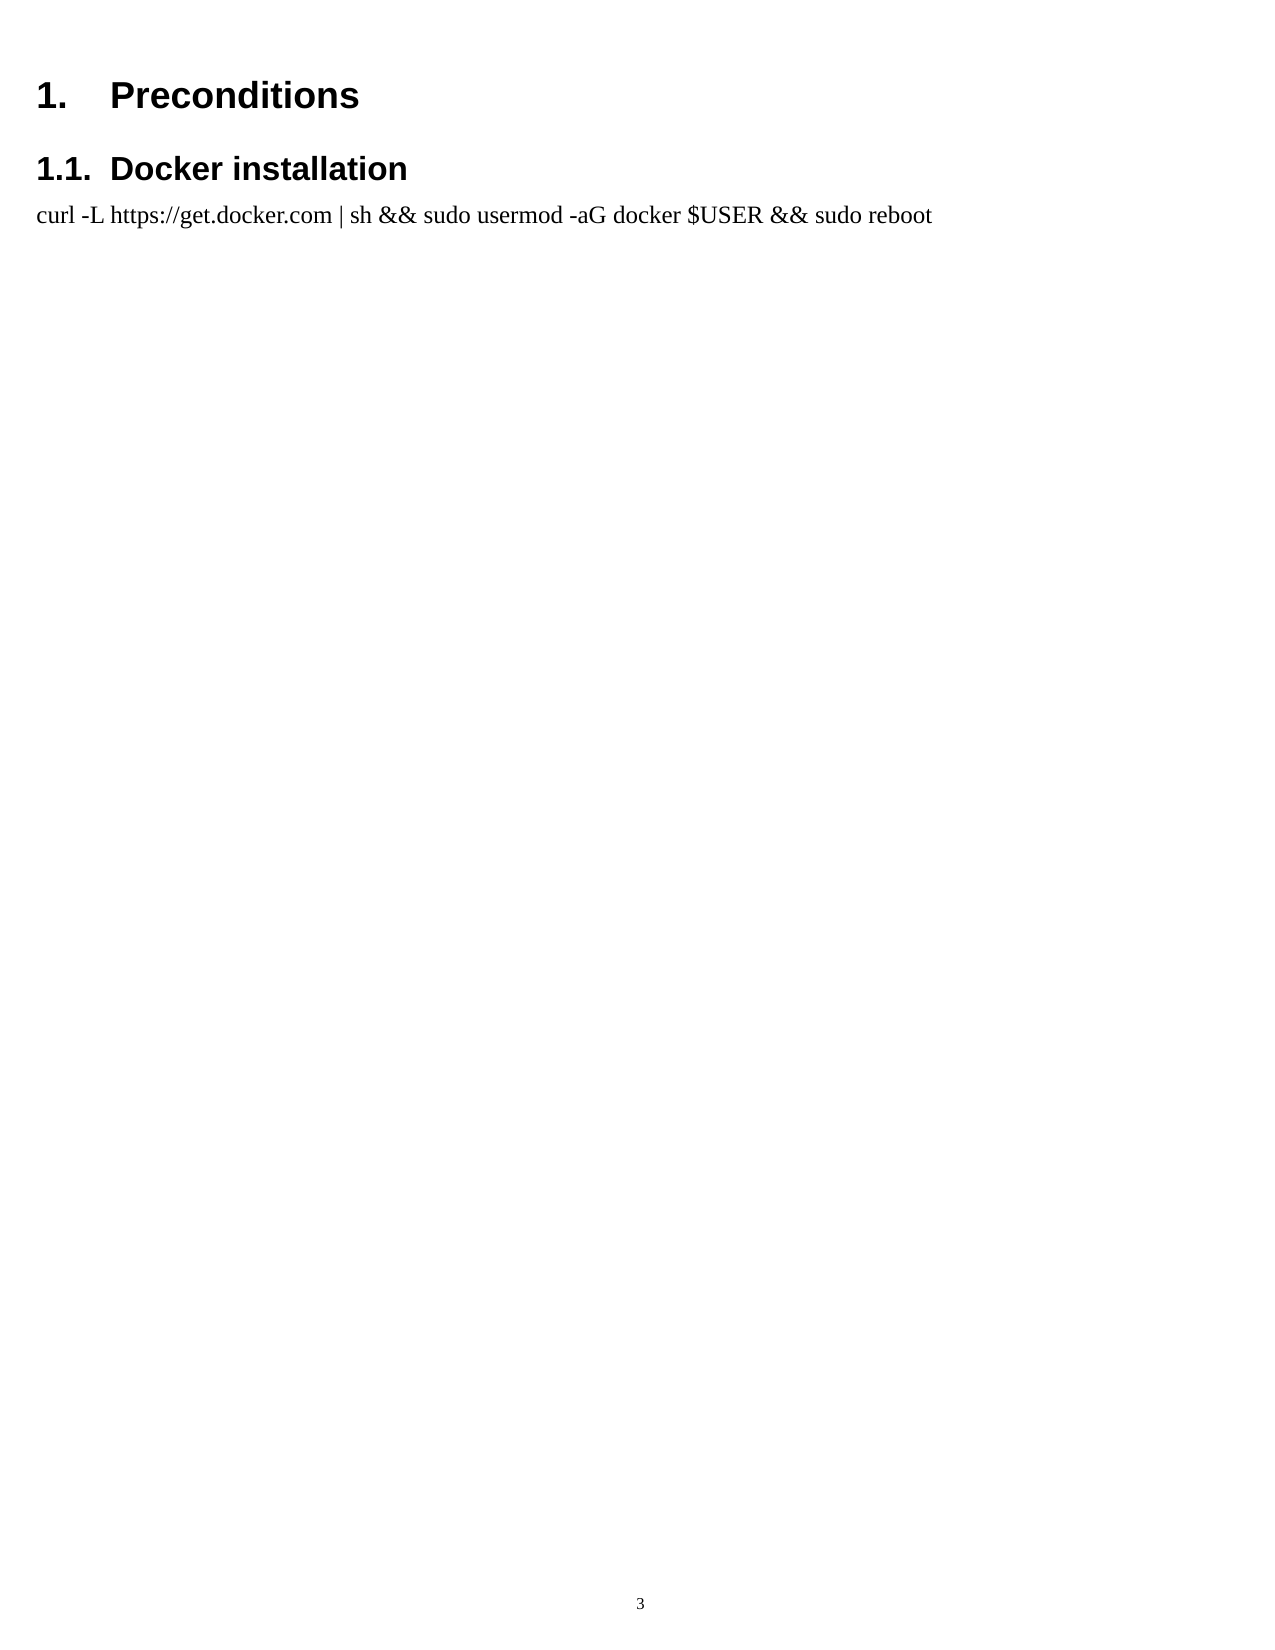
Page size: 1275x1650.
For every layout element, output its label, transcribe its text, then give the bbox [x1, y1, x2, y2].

subtitle Docker installation [36, 149, 1244, 188]
text curl -L https://get.docker.com | sh && sudo usermod -aG docker $USER && sudo reboot [36, 200, 1244, 229]
subtitle Preconditions [36, 73, 1244, 116]
